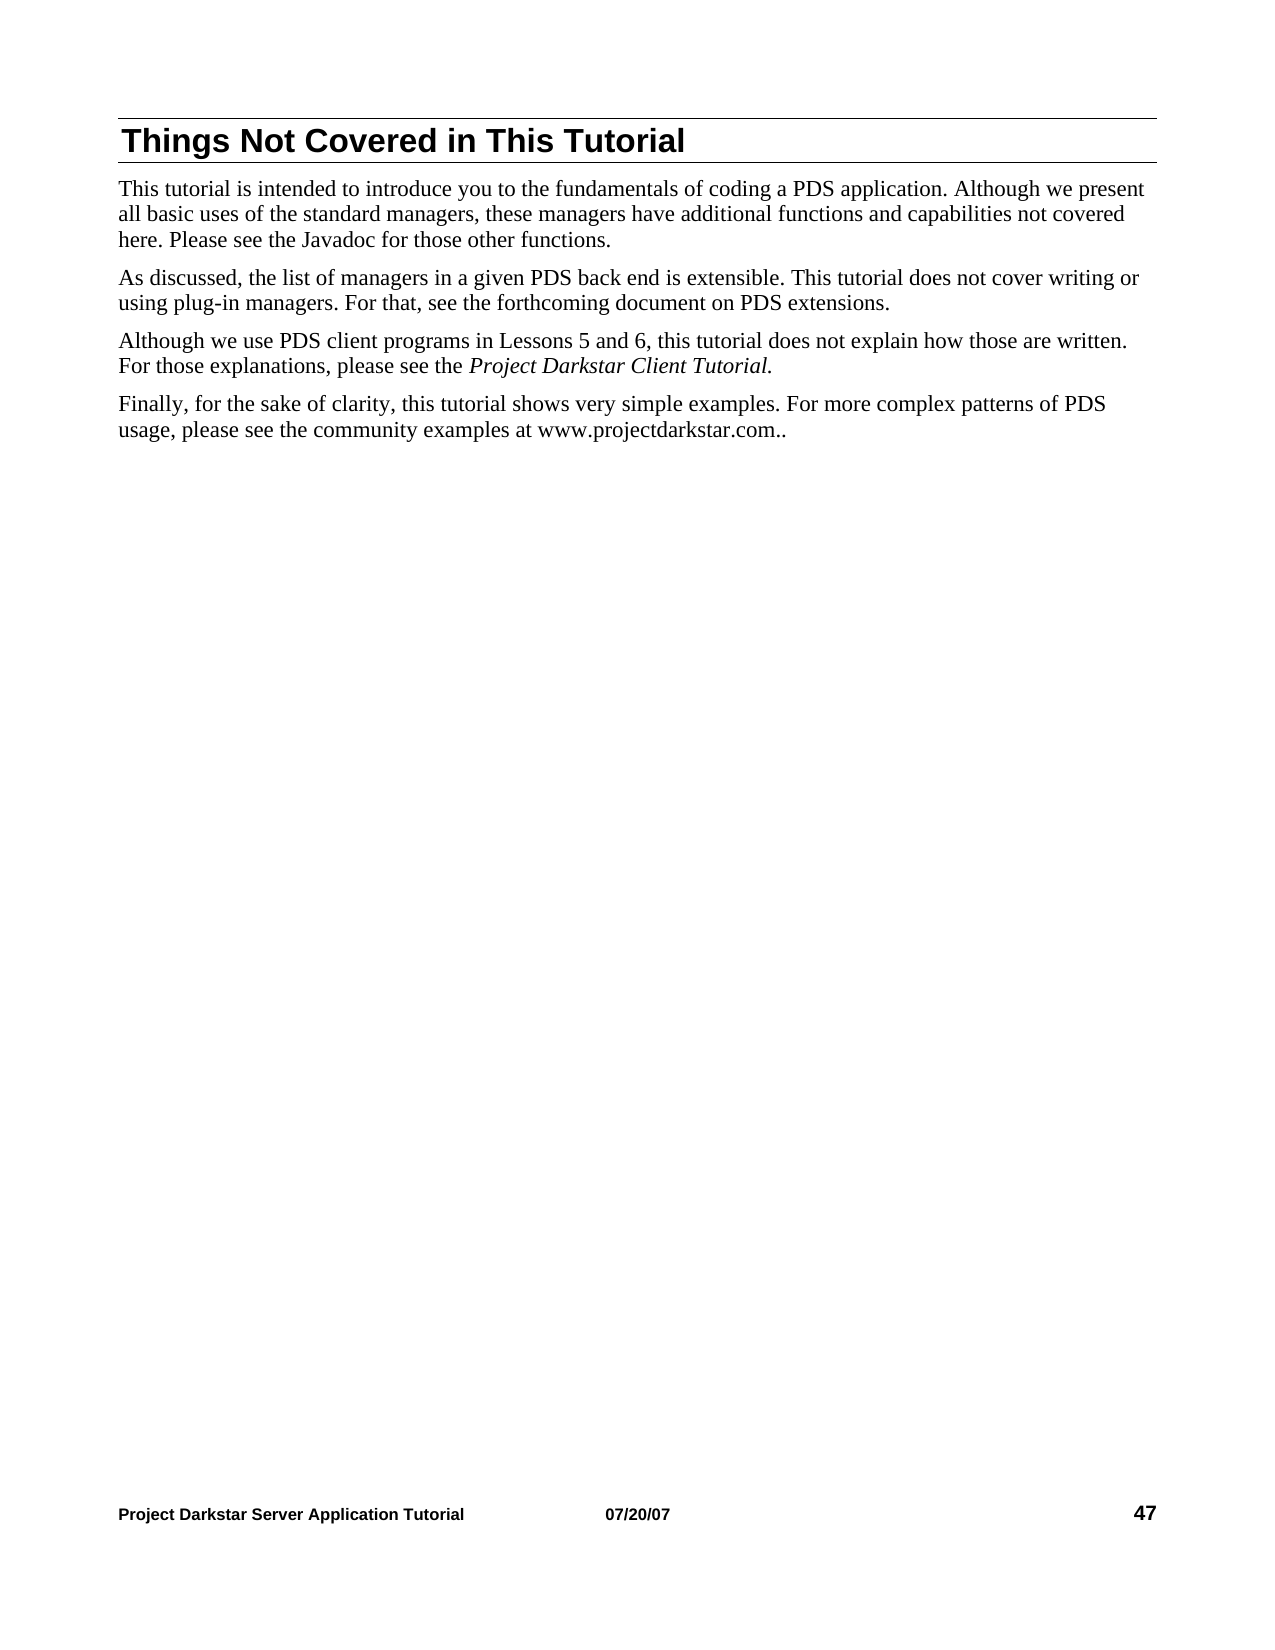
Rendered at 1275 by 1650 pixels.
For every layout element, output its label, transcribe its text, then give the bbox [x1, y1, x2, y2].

text This tutorial is intended to introduce you to the fundamentals of coding a PDS application. Although we present all basic uses of the standard managers, these managers have additional functions and capabilities not covered here. Please see the Javadoc for those other functions. [118, 176, 1157, 252]
text Finally, for the sake of clarity, this tutorial shows very simple examples. For more complex patterns of PDS usage, please see the community examples at www.projectdarkstar.com.. [118, 391, 1157, 442]
text Although we use PDS client programs in Lessons 5 and 6, this tutorial does not explain how those are written. For those explanations, please see the Project Darkstar Client Tutorial. [118, 328, 1157, 379]
text As discussed, the list of managers in a given PDS back end is extensible. This tutorial does not cover writing or using plug-in managers. For that, see the forthcoming document on PDS extensions. [118, 265, 1157, 316]
subtitle Things Not Covered in This Tutorial [118, 119, 1157, 162]
